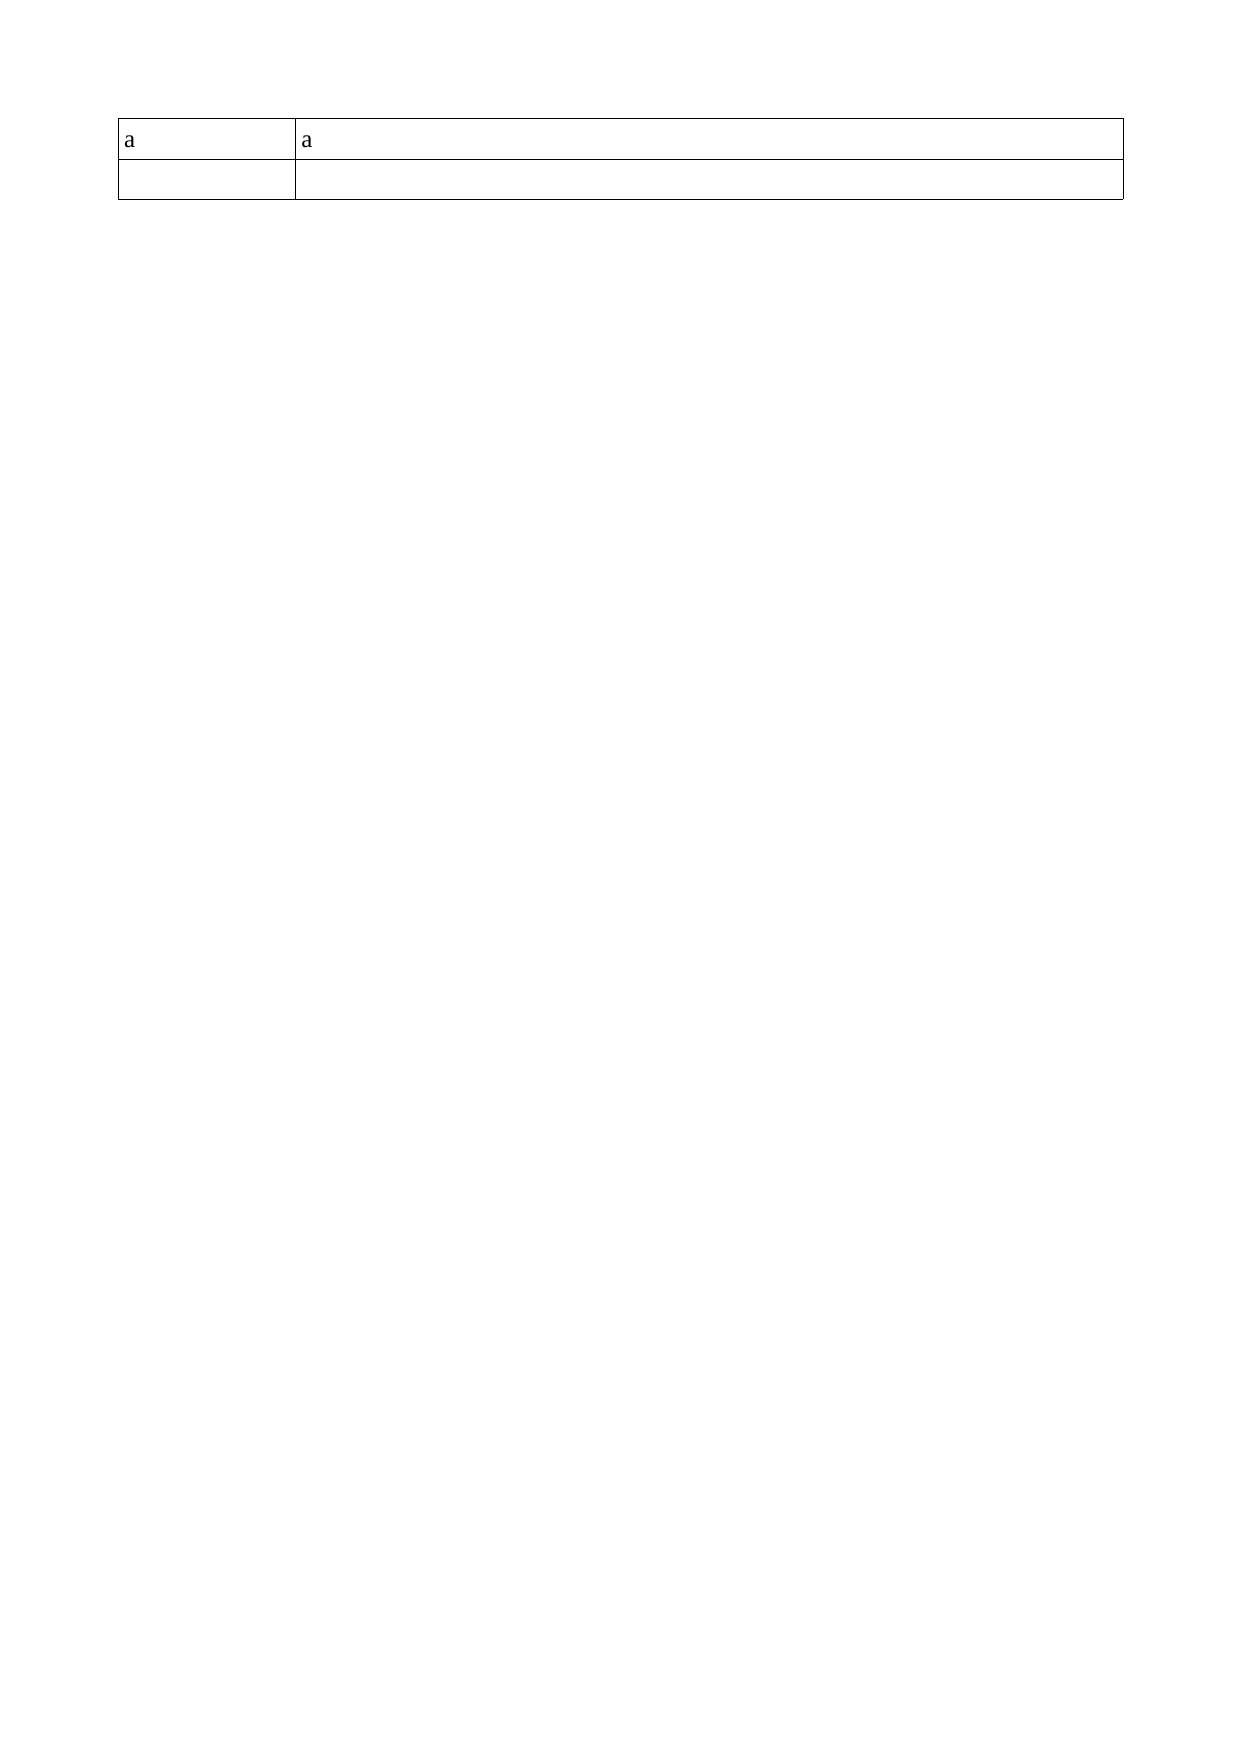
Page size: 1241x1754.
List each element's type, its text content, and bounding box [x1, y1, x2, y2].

table_header a [296, 119, 1123, 158]
table_cell [119, 160, 295, 199]
table_cell [296, 160, 1123, 199]
table_header a [119, 119, 295, 158]
